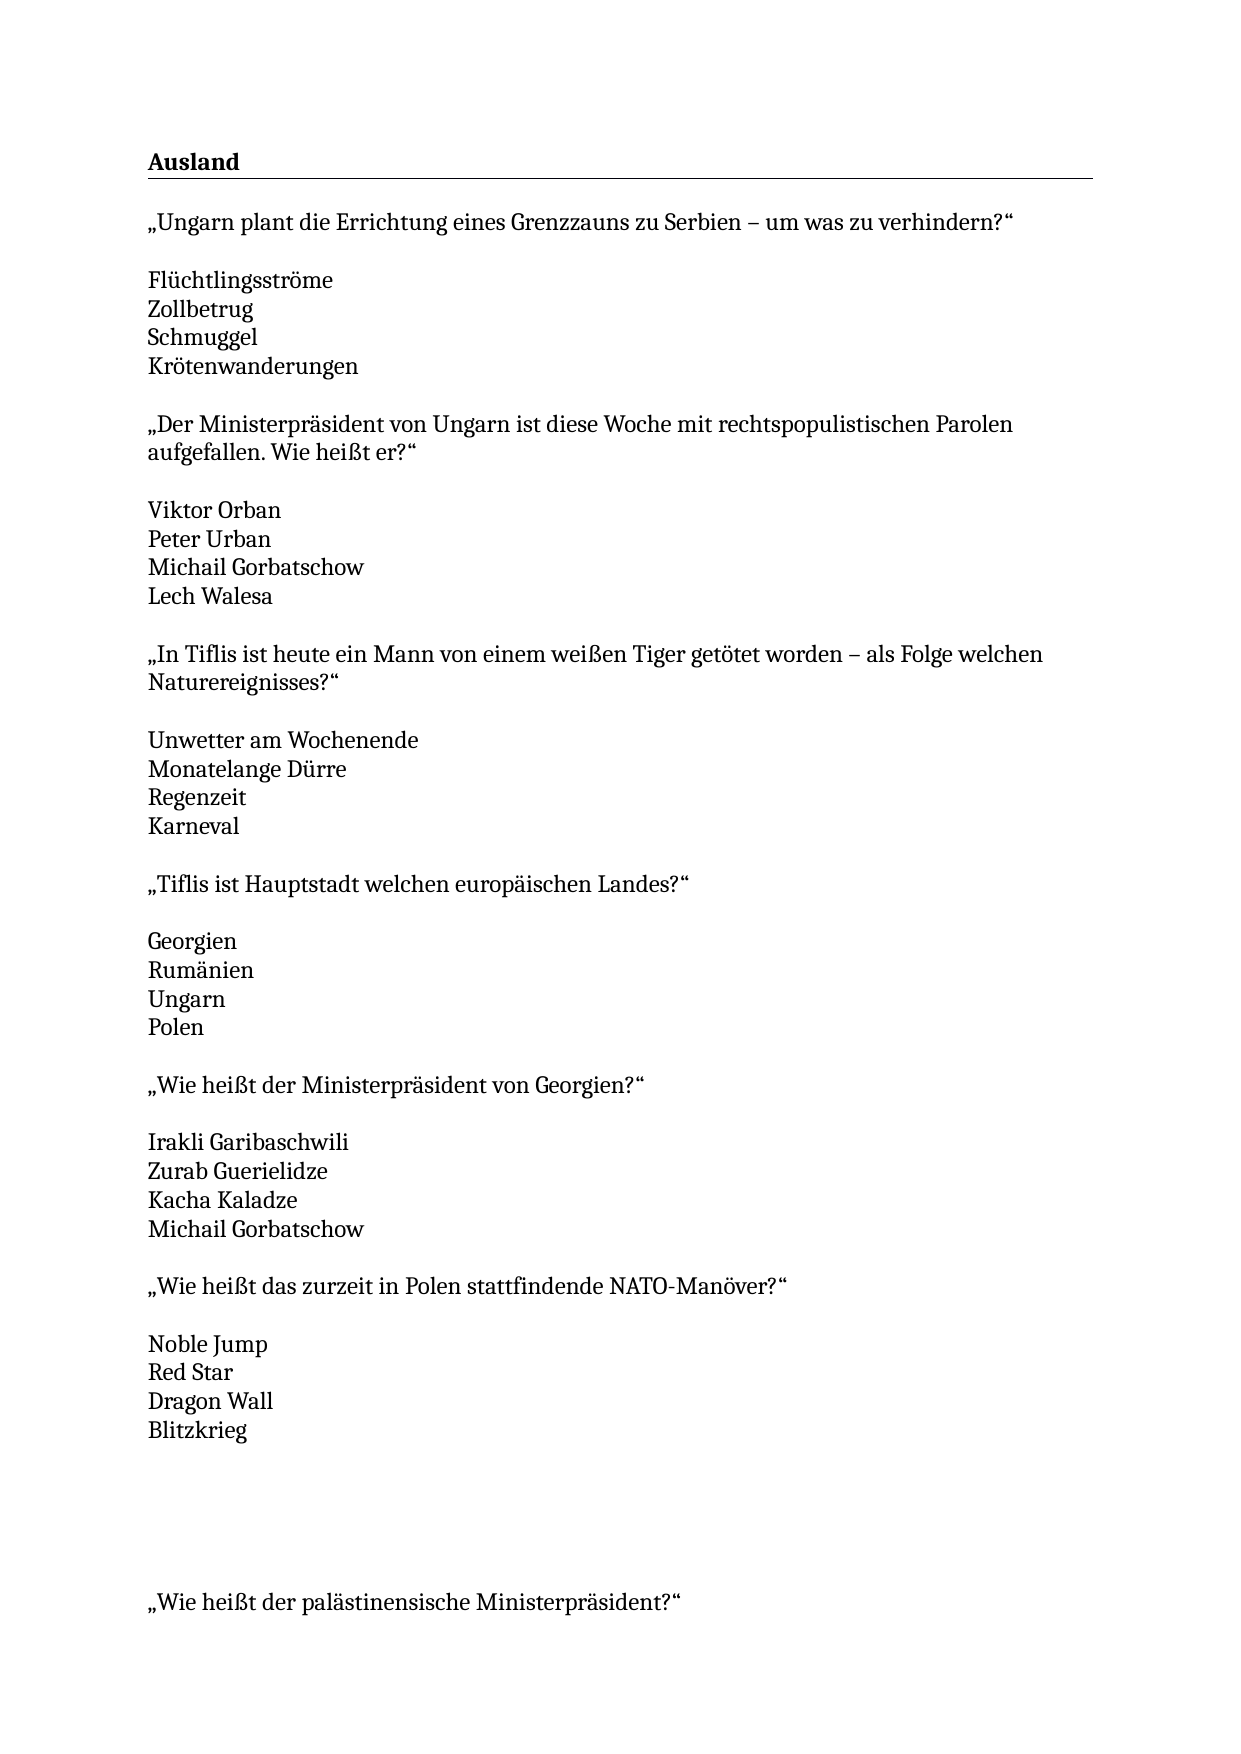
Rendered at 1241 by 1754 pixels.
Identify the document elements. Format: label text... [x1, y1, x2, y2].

text Viktor Orban [148, 496, 1093, 524]
text Unwetter am Wochenende [148, 726, 1093, 754]
text Flüchtlingsströme [148, 266, 1093, 294]
text Monatelange Dürre [148, 754, 1093, 783]
text „In Tiflis ist heute ein Mann von einem weißen Tiger getötet worden – als Folge welchen Naturereignisses?“ [148, 639, 1093, 697]
text Dragon Wall [148, 1387, 1093, 1416]
text Karneval [148, 812, 1093, 841]
text Ungarn [148, 984, 1093, 1013]
text „Ungarn plant die Errichtung eines Grenzzauns zu Serbien – um was zu verhindern?“ [148, 208, 1093, 237]
text Georgien [148, 927, 1093, 956]
text Blitzkrieg [148, 1416, 1093, 1444]
text Polen [148, 1013, 1093, 1042]
text „Wie heißt der palästinensische Ministerpräsident?“ [148, 1588, 1093, 1617]
text Noble Jump [148, 1329, 1093, 1358]
text Rumänien [148, 956, 1093, 984]
text Ausland [148, 148, 1093, 178]
text Red Star [148, 1358, 1093, 1387]
text Krötenwanderungen [148, 352, 1093, 381]
text Regenzeit [148, 783, 1093, 812]
text Michail Gorbatschow [148, 553, 1093, 582]
text Michail Gorbatschow [148, 1214, 1093, 1243]
text Peter Urban [148, 524, 1093, 553]
text „Der Ministerpräsident von Ungarn ist diese Woche mit rechtspopulistischen Parolen aufgefallen. Wie heißt er?“ [148, 409, 1093, 467]
text Zurab Guerielidze [148, 1157, 1093, 1186]
text „Tiflis ist Hauptstadt welchen europäischen Landes?“ [148, 869, 1093, 898]
text Schmuggel [148, 323, 1093, 352]
text Irakli Garibaschwili [148, 1128, 1093, 1157]
text Kacha Kaladze [148, 1186, 1093, 1214]
text „Wie heißt das zurzeit in Polen stattfindende NATO-Manöver?“ [148, 1272, 1093, 1301]
text „Wie heißt der Ministerpräsident von Georgien?“ [148, 1071, 1093, 1099]
text Lech Walesa [148, 582, 1093, 611]
text Zollbetrug [148, 294, 1093, 323]
